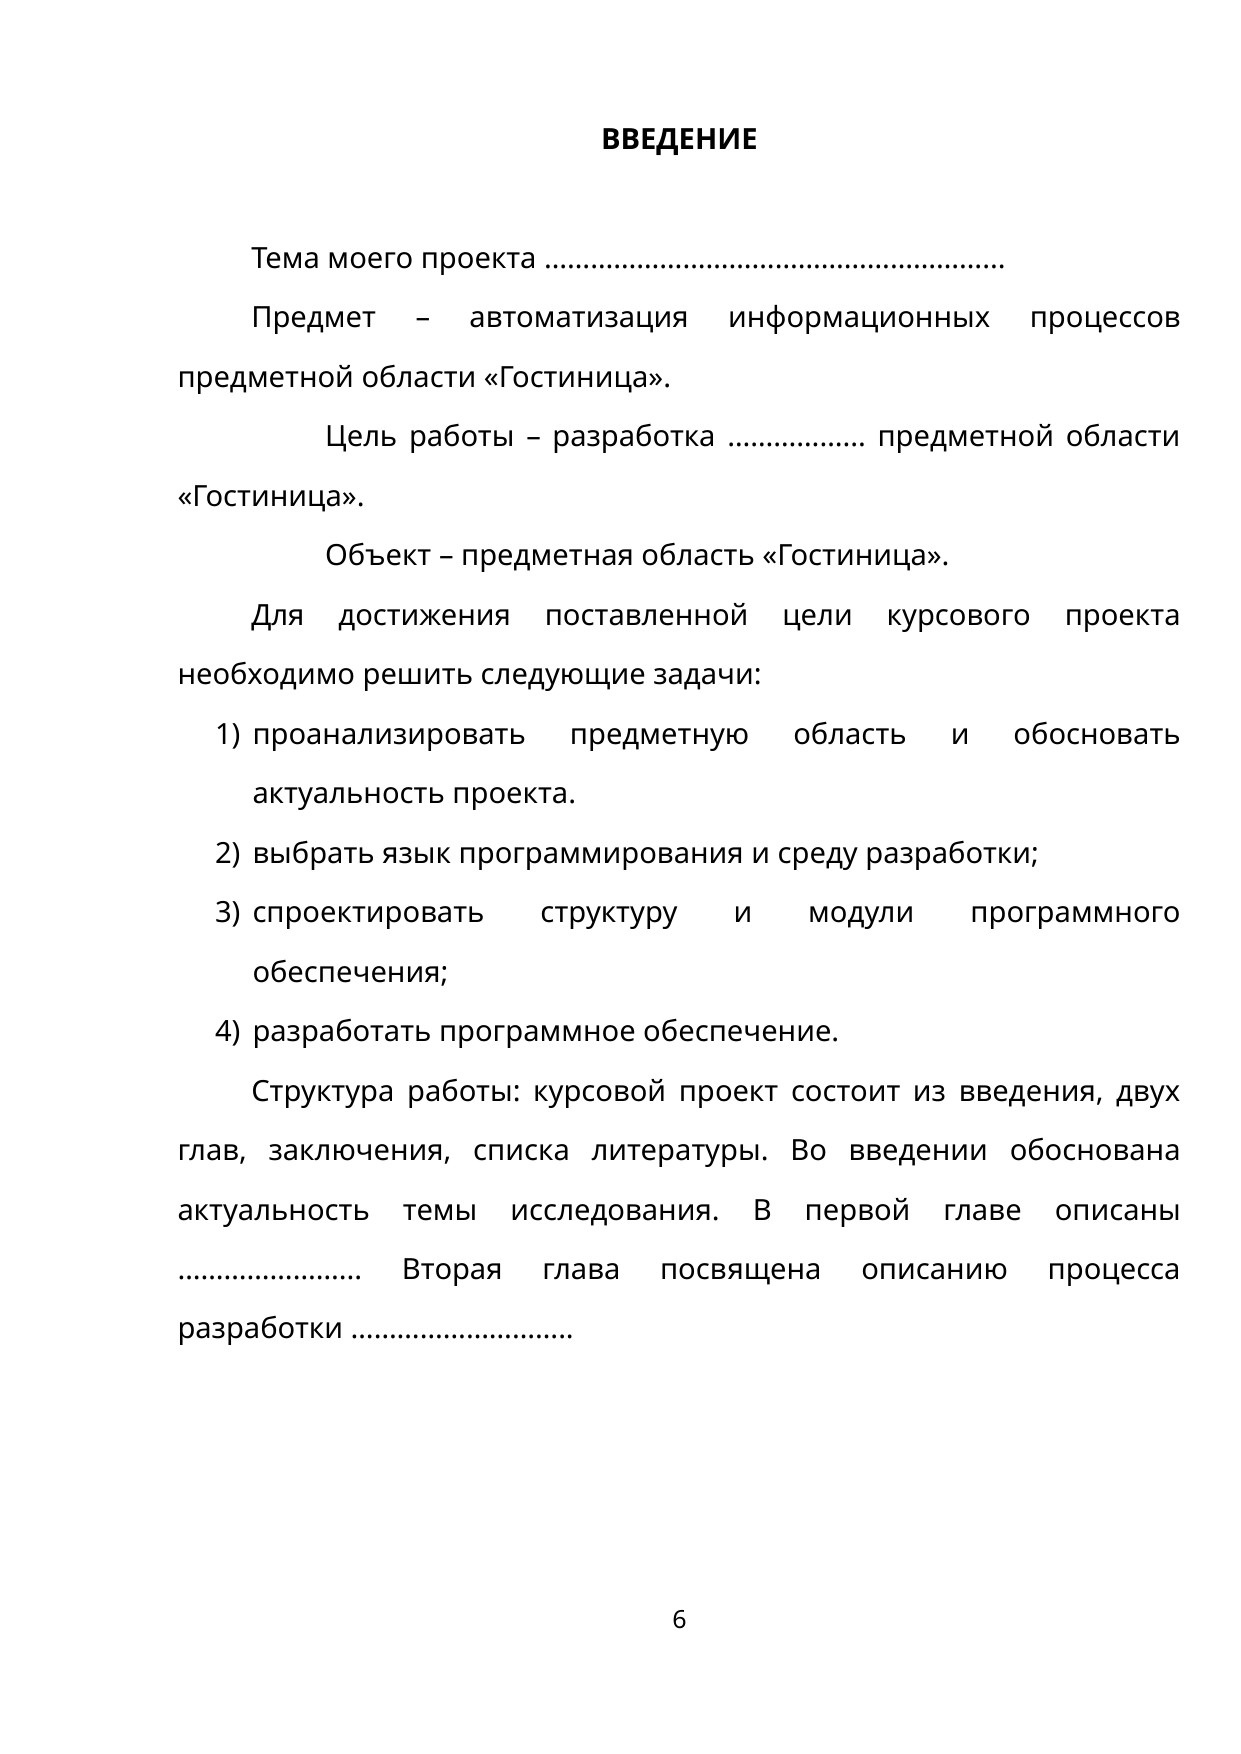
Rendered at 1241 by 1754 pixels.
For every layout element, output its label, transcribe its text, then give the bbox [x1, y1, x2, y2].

list проанализировать предметную область и обосновать актуальность проекта. [215, 713, 1181, 812]
list спроектировать структуру и модули программного обеспечения; [215, 891, 1181, 991]
text Для достижения поставленной цели курсового проекта необходимо решить следующие задачи: [177, 594, 1181, 693]
list выбрать язык программирования и среду разработки; [215, 832, 1181, 872]
text Структура работы: курсовой проект состоит из введения, двух глав, заключения, списка литературы. Во введении обоснована актуальность темы исследования. В первой главе описаны …………………... Вторая глава посвящена описанию процесса разработки ……………………….. [177, 1070, 1181, 1347]
subtitle ВВЕДЕНИЕ [177, 118, 1181, 158]
text Объект – предметная область «Гостиница». [177, 534, 1181, 574]
text Тема моего проекта …………………………………………………... [177, 237, 1181, 277]
list разработать программное обеспечение. [215, 1010, 1181, 1050]
text Предмет – автоматизация информационных процессов предметной области «Гостиница». [177, 297, 1181, 396]
text Цель работы – разработка ……………... предметной области «Гостиница». [177, 416, 1181, 515]
